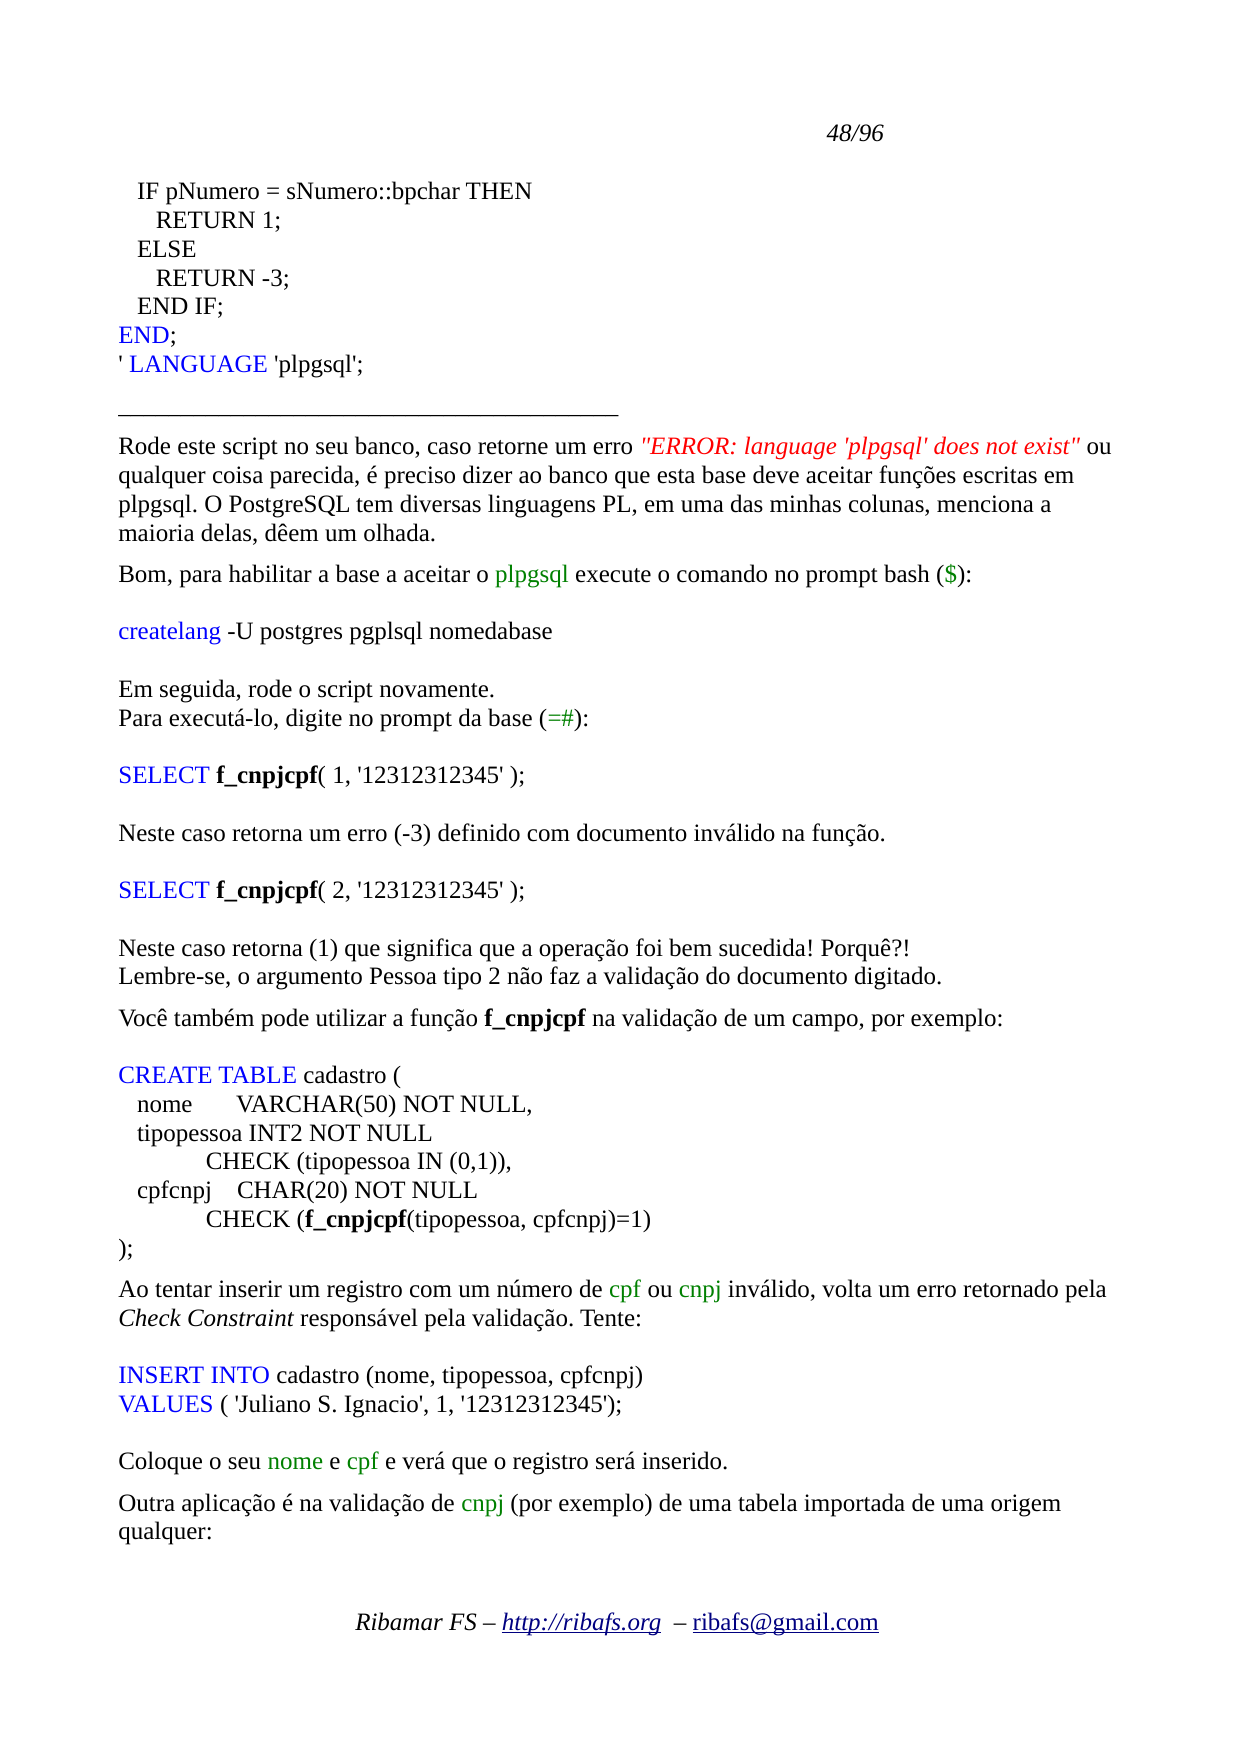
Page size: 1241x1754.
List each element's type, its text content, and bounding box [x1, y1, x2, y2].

text Bom, para habilitar a base a aceitar o plpgsql execute o comando no prompt bash ($): createlang -U postgres pgplsql nomedabase Em seguida, rode o script novamente. Para executá-lo, digite no prompt da base (=#): SELECT f_cnpjcpf( 1, '12312312345' ); Neste caso retorna um erro (-3) definido com documento inválido na função. SELECT f_cnpjcpf( 2, '12312312345' ); Neste caso retorna (1) que significa que a operação foi bem sucedida! Porquê?! Lembre-se, o argumento Pessoa tipo 2 não faz a validação do documento digitado. [118, 559, 1122, 990]
text Ao tentar inserir um registro com um número de cpf ou cnpj inválido, volta um erro retornado pela Check Constraint responsável pela validação. Tente: INSERT INTO cadastro (nome, tipopessoa, cpfcnpj) VALUES ( 'Juliano S. Ignacio', 1, '12312312345'); Coloque o seu nome e cpf e verá que o registro será inserido. [118, 1274, 1122, 1475]
text Você também pode utilizar a função f_cnpjcpf na validação de um campo, por exemplo: CREATE TABLE cadastro ( nome VARCHAR(50) NOT NULL, tipopessoa INT2 NOT NULL CHECK (tipopessoa IN (0,1)), cpfcnpj CHAR(20) NOT NULL CHECK (f_cnpjcpf(tipopessoa, cpfcnpj)=1) ); [118, 1003, 1122, 1261]
text IF pNumero = sNumero::bpchar THEN RETURN 1; ELSE RETURN -3; END IF; END; ' LANGUAGE 'plpgsql'; [118, 176, 1122, 378]
text Outra aplicação é na validação de cnpj (por exemplo) de uma tabela importada de uma origem qualquer: [118, 1488, 1122, 1545]
text Rode este script no seu banco, caso retorne um erro "ERROR: language 'plpgsql' does not exist" ou qualquer coisa parecida, é preciso dizer ao banco que esta base deve aceitar funções escritas em plpgsql. O PostgreSQL tem diversas linguagens PL, em uma das minhas colunas, menciona a maioria delas, dêem um olhada. [118, 431, 1122, 546]
text ________________________________________ [118, 390, 1122, 419]
